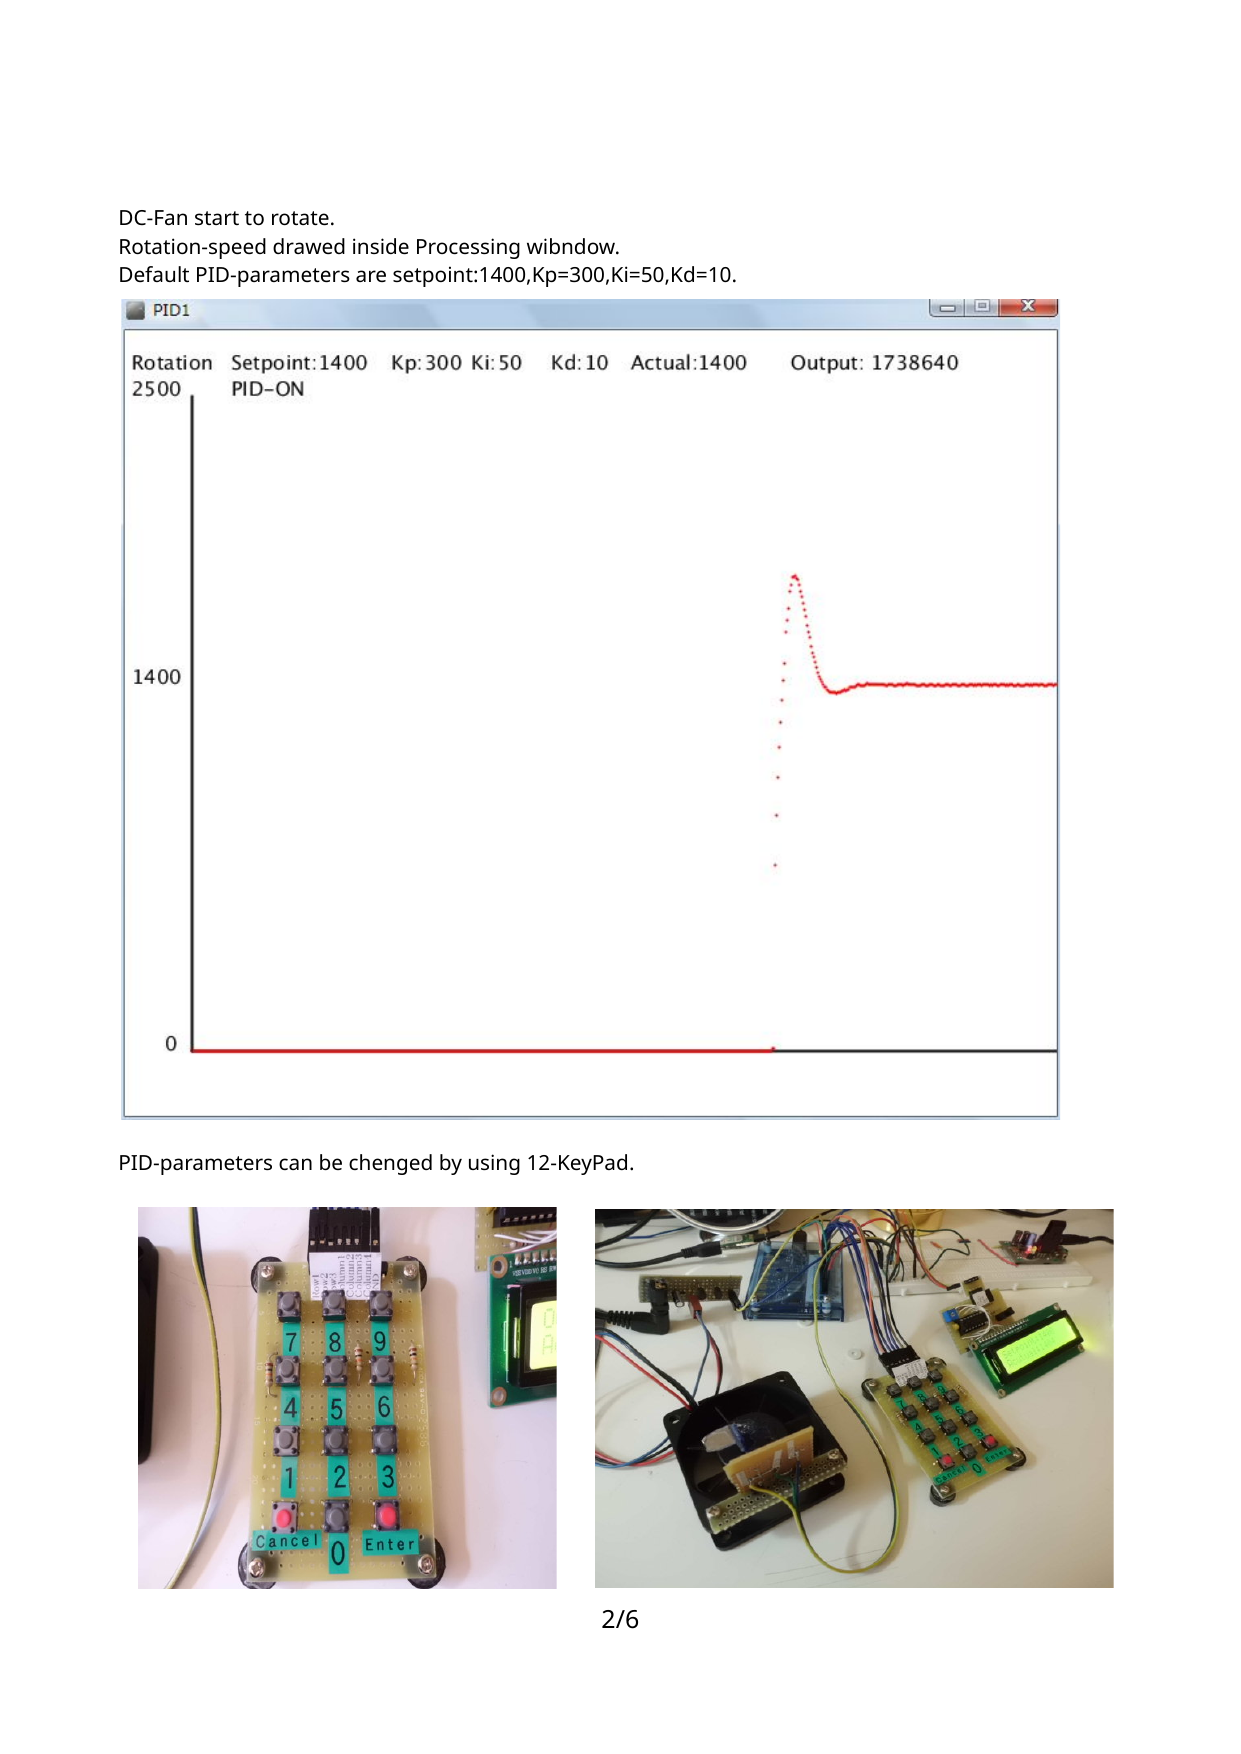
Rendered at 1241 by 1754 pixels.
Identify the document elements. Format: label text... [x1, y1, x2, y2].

text Default PID-parameters are setpoint:1400,Kp=300,Ki=50,Kd=10. [118, 260, 1122, 289]
picture [138, 1207, 557, 1589]
picture [121, 299, 1061, 1120]
picture [595, 1209, 1114, 1588]
text PID-parameters can be chenged by using 12-KeyPad. [118, 1148, 1122, 1177]
text DC-Fan start to rotate. [118, 203, 1122, 232]
text Rotation-speed drawed inside Processing wibndow. [118, 232, 1122, 260]
